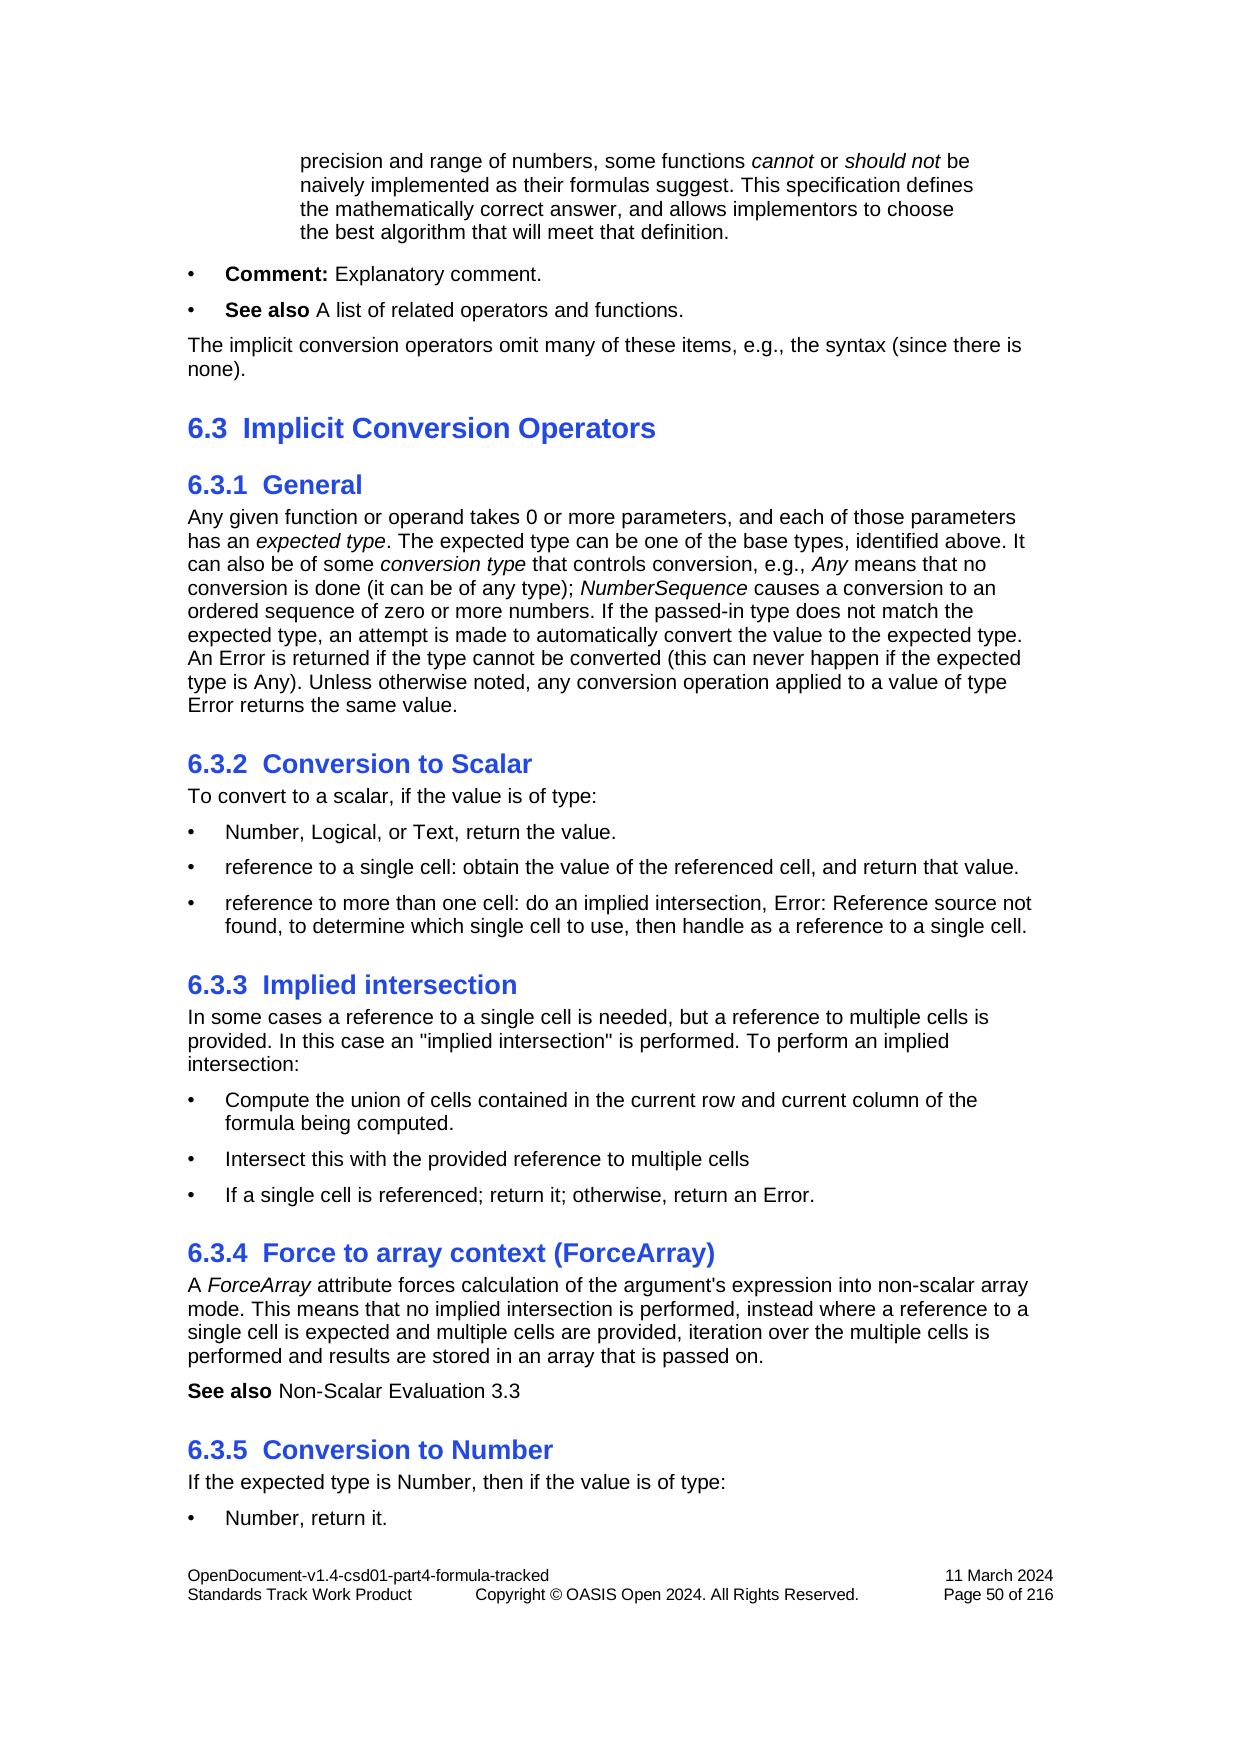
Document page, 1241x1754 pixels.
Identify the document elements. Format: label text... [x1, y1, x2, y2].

text A ForceArray attribute forces calculation of the argument's expression into non-scalar array mode. This means that no implied intersection is performed, instead where a reference to a single cell is expected and multiple cells are provided, iteration over the multiple cells is performed and results are stored in an array that is passed on. [187, 1274, 1053, 1368]
text In some cases a reference to a single cell is needed, but a reference to multiple cells is provided. In this case an "implied intersection" is performed. To perform an implied intersection: [187, 1006, 1053, 1076]
text Any given function or operand takes 0 or more parameters, and each of those parameters has an expected type. The expected type can be one of the base types, identified above. It can also be of some conversion type that controls conversion, e.g., Any means that no conversion is done (it can be of any type); NumberSequence causes a conversion to an ordered sequence of zero or more numbers. If the passed-in type does not match the expected type, an attempt is made to automatically convert the value to the expected type. An Error is returned if the type cannot be converted (this can never happen if the expected type is Any). Unless otherwise noted, any conversion operation applied to a value of type Error returns the same value. [187, 506, 1053, 717]
list Comment: Explanatory comment. [187, 263, 1053, 286]
subtitle Conversion to Scalar [187, 748, 1053, 778]
text The implicit conversion operators omit many of these items, e.g., the syntax (since there is none). [187, 334, 1053, 381]
text To convert to a scalar, if the value is of type: [187, 784, 1053, 808]
list precision and range of numbers, some functions cannot or should not be naively implemented as their formulas suggest. This specification defines the mathematically correct answer, and allows implementors to choose the best algorithm that will meet that definition. [262, 150, 978, 244]
list reference to more than one cell: do an implied intersection, Error: Reference source not found, to determine which single cell to use, then handle as a reference to a single cell. [187, 891, 1053, 938]
list Compute the union of cells contained in the current row and current column of the formula being computed. [187, 1088, 1053, 1135]
subtitle Conversion to Number [187, 1434, 1053, 1464]
text If the expected type is Number, then if the value is of type: [187, 1471, 1053, 1494]
list If a single cell is referenced; return it; otherwise, return an Error. [187, 1183, 1053, 1207]
text See also Non-Scalar Evaluation 3.3 [187, 1380, 1053, 1403]
subtitle Implicit Conversion Operators [187, 412, 1053, 444]
list See also A list of related operators and functions. [187, 298, 1053, 322]
list reference to a single cell: obtain the value of the referenced cell, and return that value. [187, 856, 1053, 879]
subtitle General [187, 469, 1053, 499]
list Number, return it. [187, 1506, 1053, 1530]
subtitle Force to array context (ForceArray) [187, 1238, 1053, 1268]
subtitle Implied intersection [187, 969, 1053, 999]
list Number, Logical, or Text, return the value. [187, 820, 1053, 844]
list Intersect this with the provided reference to multiple cells [187, 1147, 1053, 1171]
